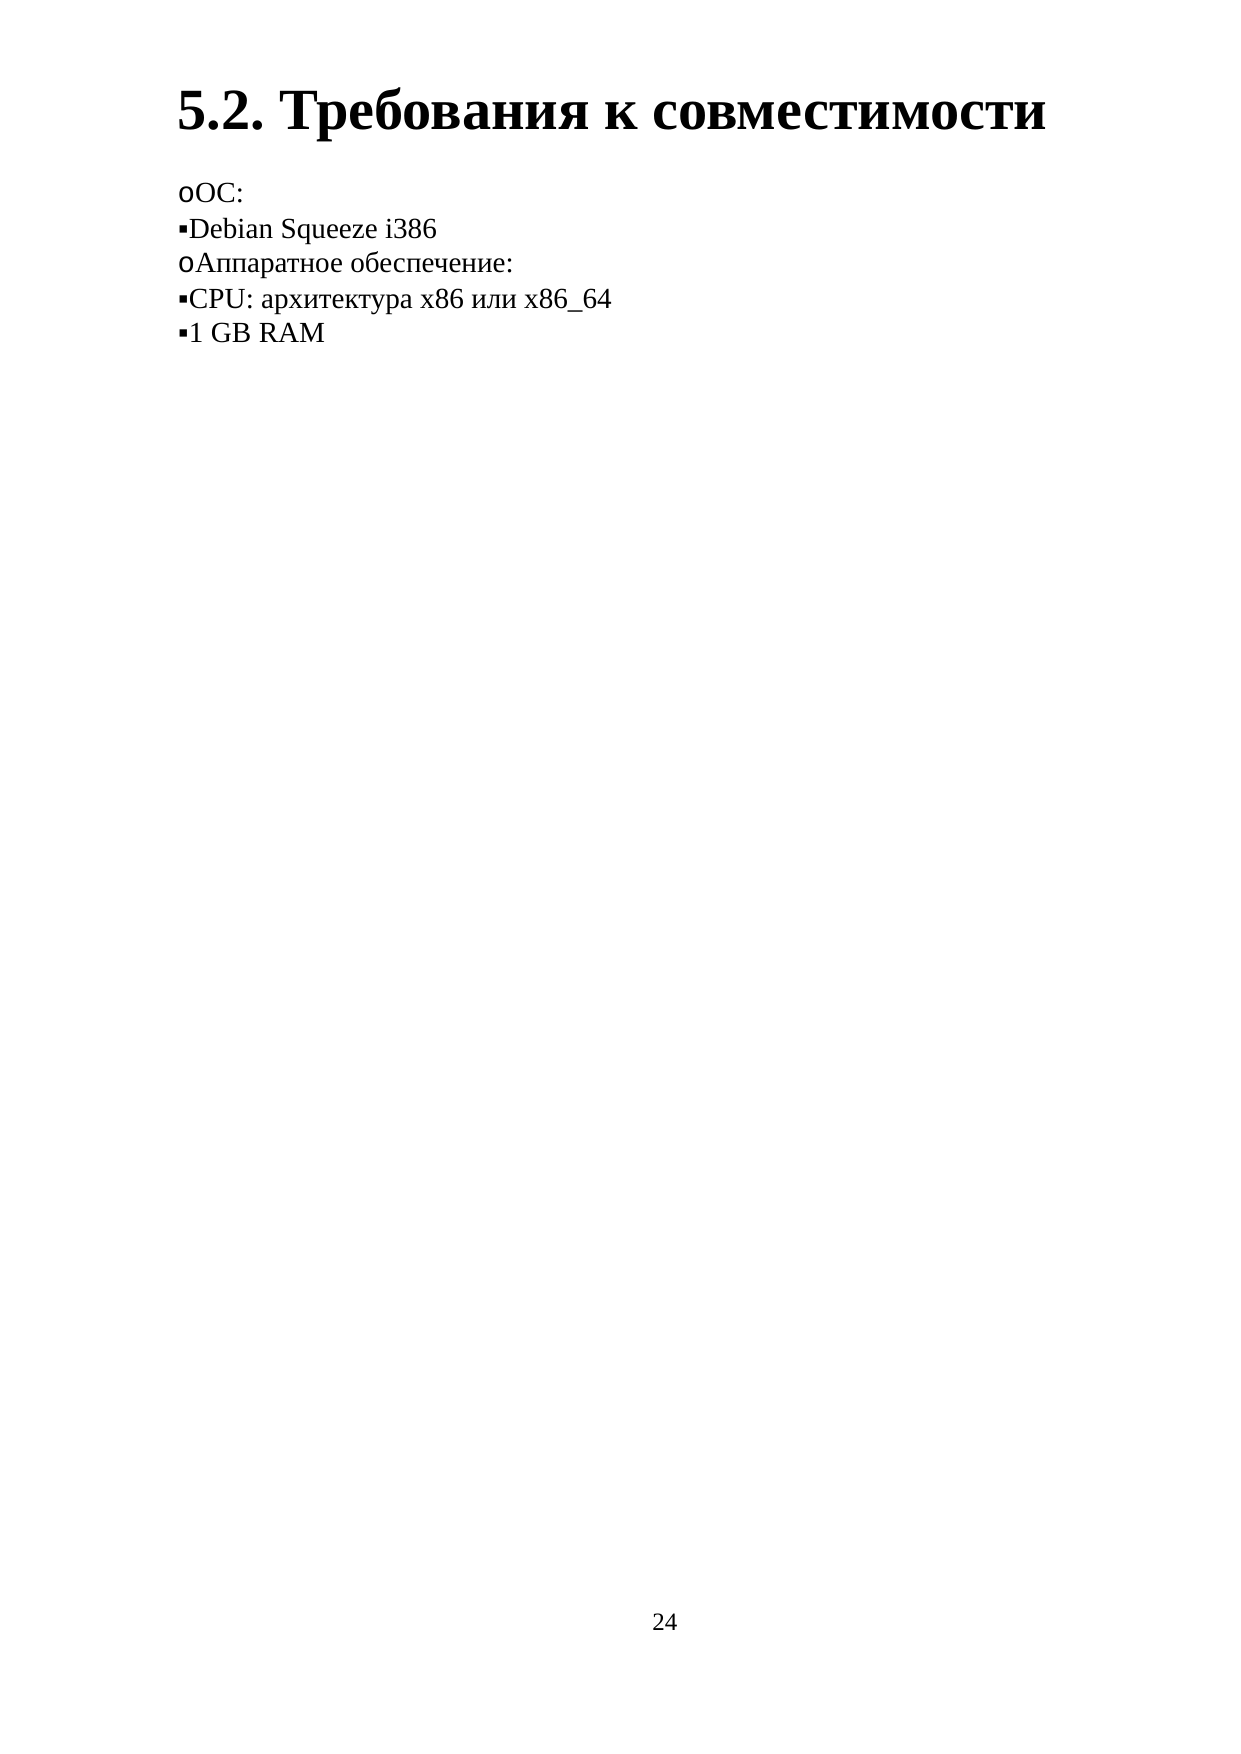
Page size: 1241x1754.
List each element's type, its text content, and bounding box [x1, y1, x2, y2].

list Debian Squeeze i386 [177, 212, 1152, 245]
list Аппаратное обеспечение: [177, 245, 1152, 281]
list ОС: [177, 176, 1152, 212]
text 5.2. Требования к совместимости [177, 75, 1152, 142]
list 1 GB RAM [177, 315, 1152, 348]
list CPU: архитектура x86 или x86_64 [177, 281, 1152, 315]
